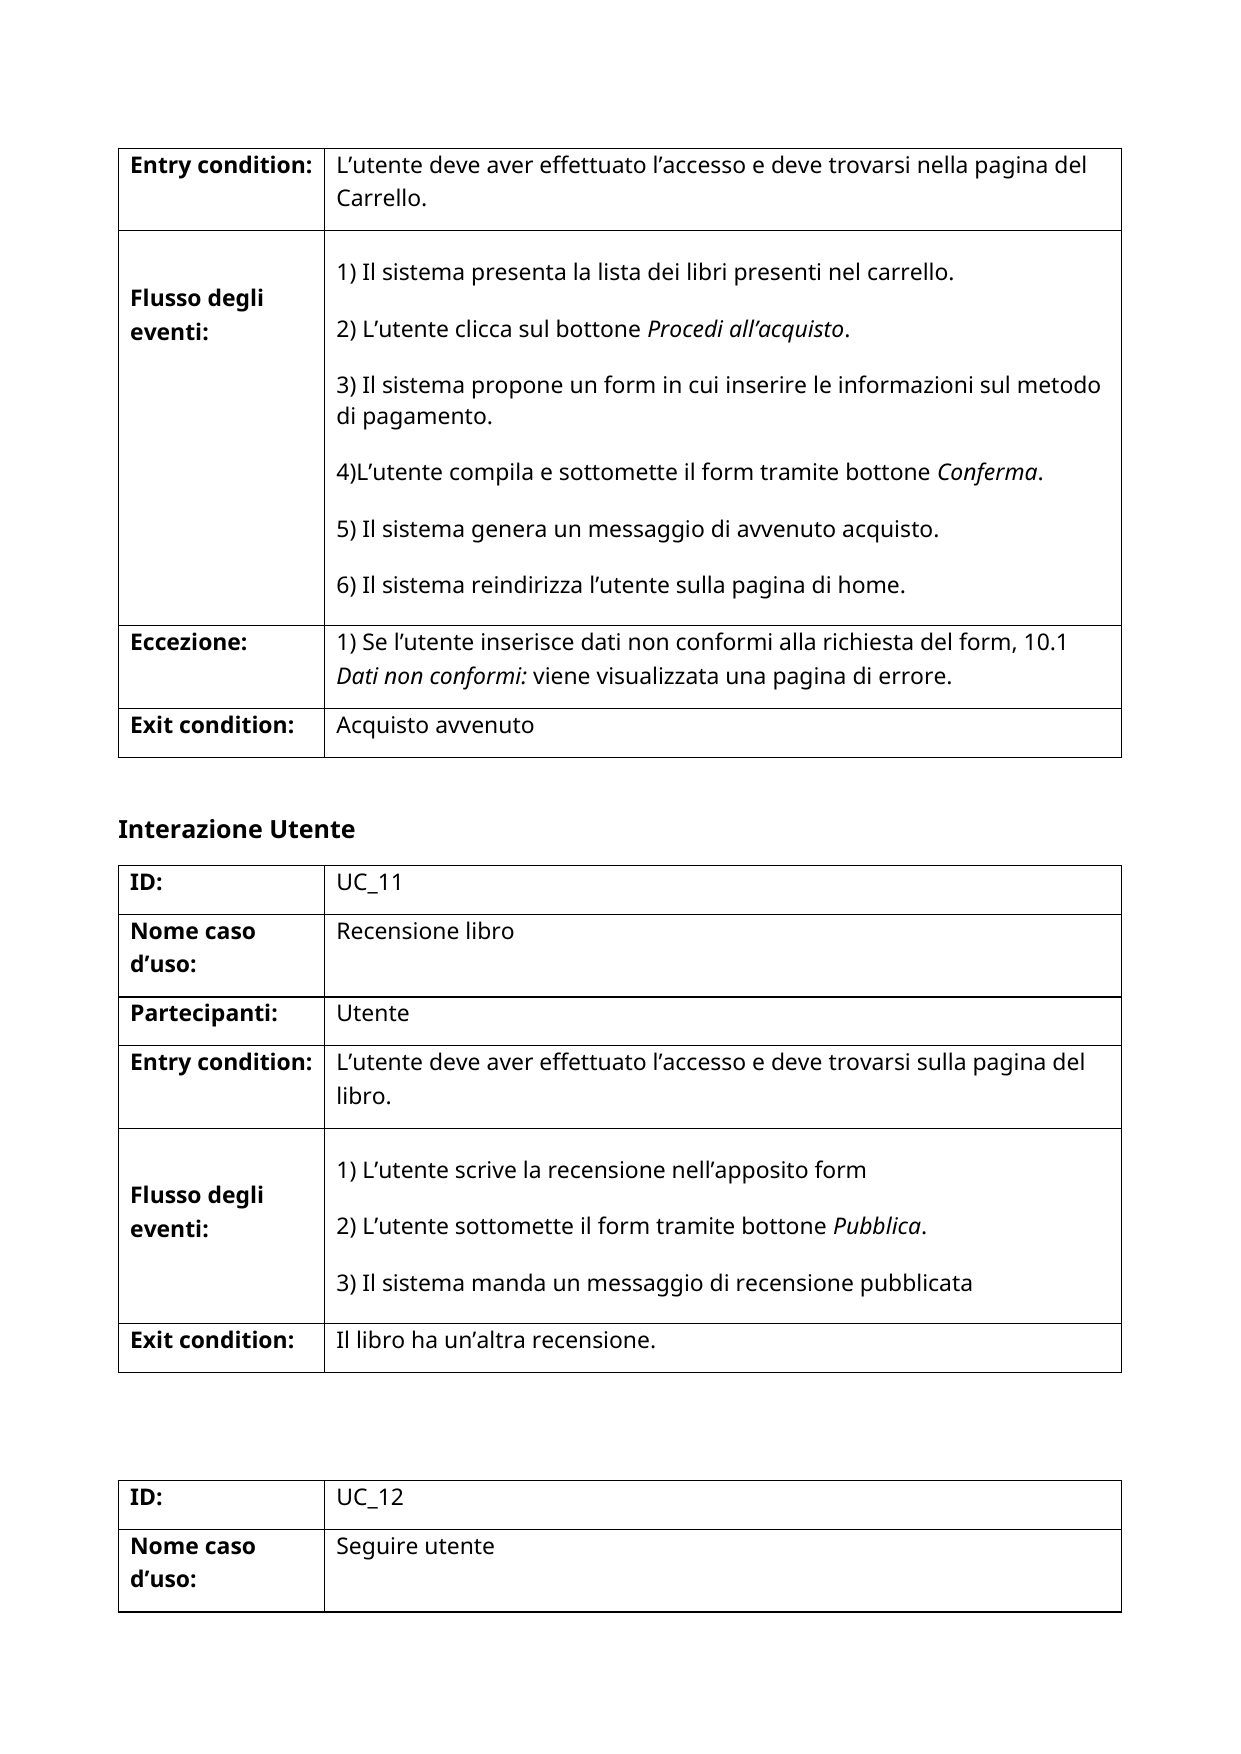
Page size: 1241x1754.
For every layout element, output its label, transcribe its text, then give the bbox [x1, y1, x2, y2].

table_cell Entry condition: [119, 1046, 324, 1128]
table_header UC_11 [325, 866, 1121, 914]
table_cell Acquisto avvenuto [325, 709, 1121, 757]
table_cell Flusso degli eventi: [119, 231, 324, 625]
table_cell Exit condition: [119, 1324, 324, 1372]
table_cell Il libro ha un’altra recensione. [325, 1324, 1121, 1372]
table_cell Nome caso d’uso: [119, 1530, 324, 1611]
table_cell Partecipanti: [119, 998, 324, 1045]
table_cell Flusso degli eventi: [119, 1129, 324, 1323]
table_cell Nome caso d’uso: [119, 915, 324, 996]
table_cell Entry condition: [119, 149, 324, 230]
table_cell Utente [325, 998, 1121, 1045]
table_cell Exit condition: [119, 709, 324, 757]
table_cell 1) L’utente scrive la recensione nell’apposito form 2) L’utente sottomette il form tramite bottone Pubblica. 3) Il sistema manda un messaggio di recensione pubblicata [325, 1129, 1121, 1323]
table_cell L’utente deve aver effettuato l’accesso e deve trovarsi sulla pagina del libro. [325, 1046, 1121, 1128]
table_cell Seguire utente [325, 1530, 1121, 1611]
table_header UC_12 [325, 1481, 1121, 1529]
table_cell Eccezione: [119, 626, 324, 708]
table_cell 1) Il sistema presenta la lista dei libri presenti nel carrello. 2) L’utente clicca sul bottone Procedi all’acquisto. 3) Il sistema propone un form in cui inserire le informazioni sul metodo di pagamento. 4)L’utente compila e sottomette il form tramite bottone Conferma. 5) Il sistema genera un messaggio di avvenuto acquisto. 6) Il sistema reindirizza l’utente sulla pagina di home. [325, 231, 1121, 625]
table_cell 1) Se l’utente inserisce dati non conformi alla richiesta del form, 10.1 Dati non conformi: viene visualizzata una pagina di errore. [325, 626, 1121, 708]
table_header ID: [119, 866, 324, 914]
text Interazione Utente [118, 811, 1122, 845]
table_header ID: [119, 1481, 324, 1529]
table_cell L’utente deve aver effettuato l’accesso e deve trovarsi nella pagina del Carrello. [325, 149, 1121, 230]
table_cell Recensione libro [325, 915, 1121, 996]
